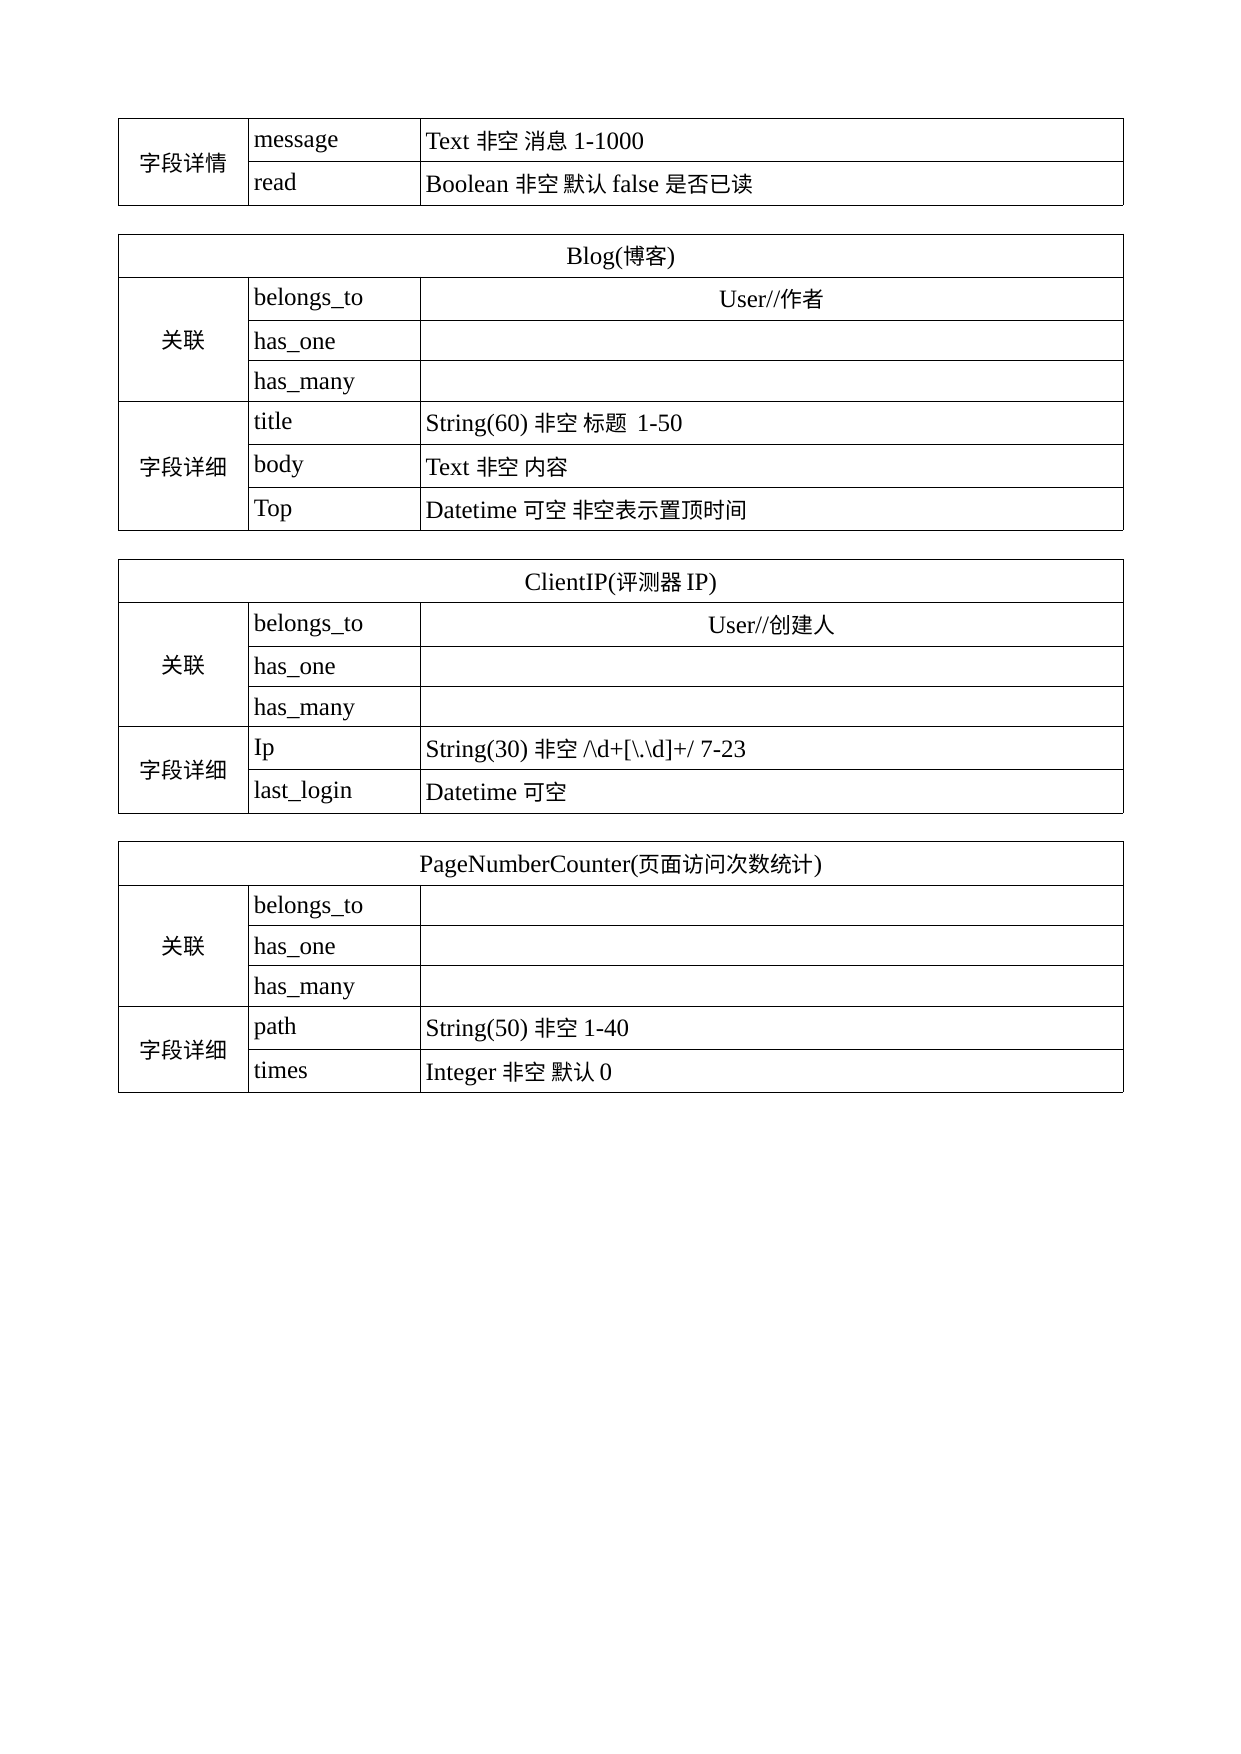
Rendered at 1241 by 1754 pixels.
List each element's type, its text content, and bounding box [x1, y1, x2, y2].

table_cell Datetime 可空 [421, 770, 1123, 813]
table_cell [421, 966, 1123, 1006]
table_cell 字段详情 [119, 119, 248, 204]
table_cell Integer 非空 默认0 [421, 1050, 1123, 1092]
table_header Blog(博客) [119, 235, 1123, 277]
table_cell [421, 361, 1123, 401]
table_cell [421, 687, 1123, 726]
table_cell belongs_to [249, 603, 420, 646]
table_cell User//作者 [421, 278, 1123, 320]
table_cell Text 非空 消息 1-1000 [421, 119, 1123, 161]
table_cell String(60) 非空 标题 1-50 [421, 402, 1123, 444]
table_cell Datetime 可空 非空表示置顶时间 [421, 488, 1123, 530]
table_header PageNumberCounter(页面访问次数统计) [119, 842, 1123, 885]
table_cell read [249, 162, 420, 204]
table_cell Top [249, 488, 420, 530]
table_header ClientIP(评测器IP) [119, 560, 1123, 602]
table_cell [421, 321, 1123, 360]
table_cell has_one [249, 647, 420, 686]
table_cell 关联 [119, 603, 248, 726]
table_cell 字段详细 [119, 727, 248, 813]
table_cell [421, 926, 1123, 965]
table_cell [421, 886, 1123, 925]
table_cell belongs_to [249, 278, 420, 320]
table_cell 字段详细 [119, 1007, 248, 1092]
table_cell User//创建人 [421, 603, 1123, 646]
table_cell title [249, 402, 420, 444]
table_cell has_many [249, 966, 420, 1006]
table_cell [421, 647, 1123, 686]
table_cell path [249, 1007, 420, 1049]
table_cell has_many [249, 687, 420, 726]
table_cell has_one [249, 321, 420, 360]
table_cell Text 非空 内容 [421, 445, 1123, 487]
table_cell 关联 [119, 886, 248, 1006]
table_cell belongs_to [249, 886, 420, 925]
table_cell 字段详细 [119, 402, 248, 530]
table_cell String(50) 非空 1-40 [421, 1007, 1123, 1049]
table_cell last_login [249, 770, 420, 813]
table_cell has_many [249, 361, 420, 401]
table_cell Boolean 非空 默认false 是否已读 [421, 162, 1123, 204]
table_cell has_one [249, 926, 420, 965]
table_cell message [249, 119, 420, 161]
table_cell body [249, 445, 420, 487]
table_cell String(30) 非空 /\d+[\.\d]+/ 7-23 [421, 727, 1123, 769]
table_cell 关联 [119, 278, 248, 401]
table_cell times [249, 1050, 420, 1092]
table_cell Ip [249, 727, 420, 769]
